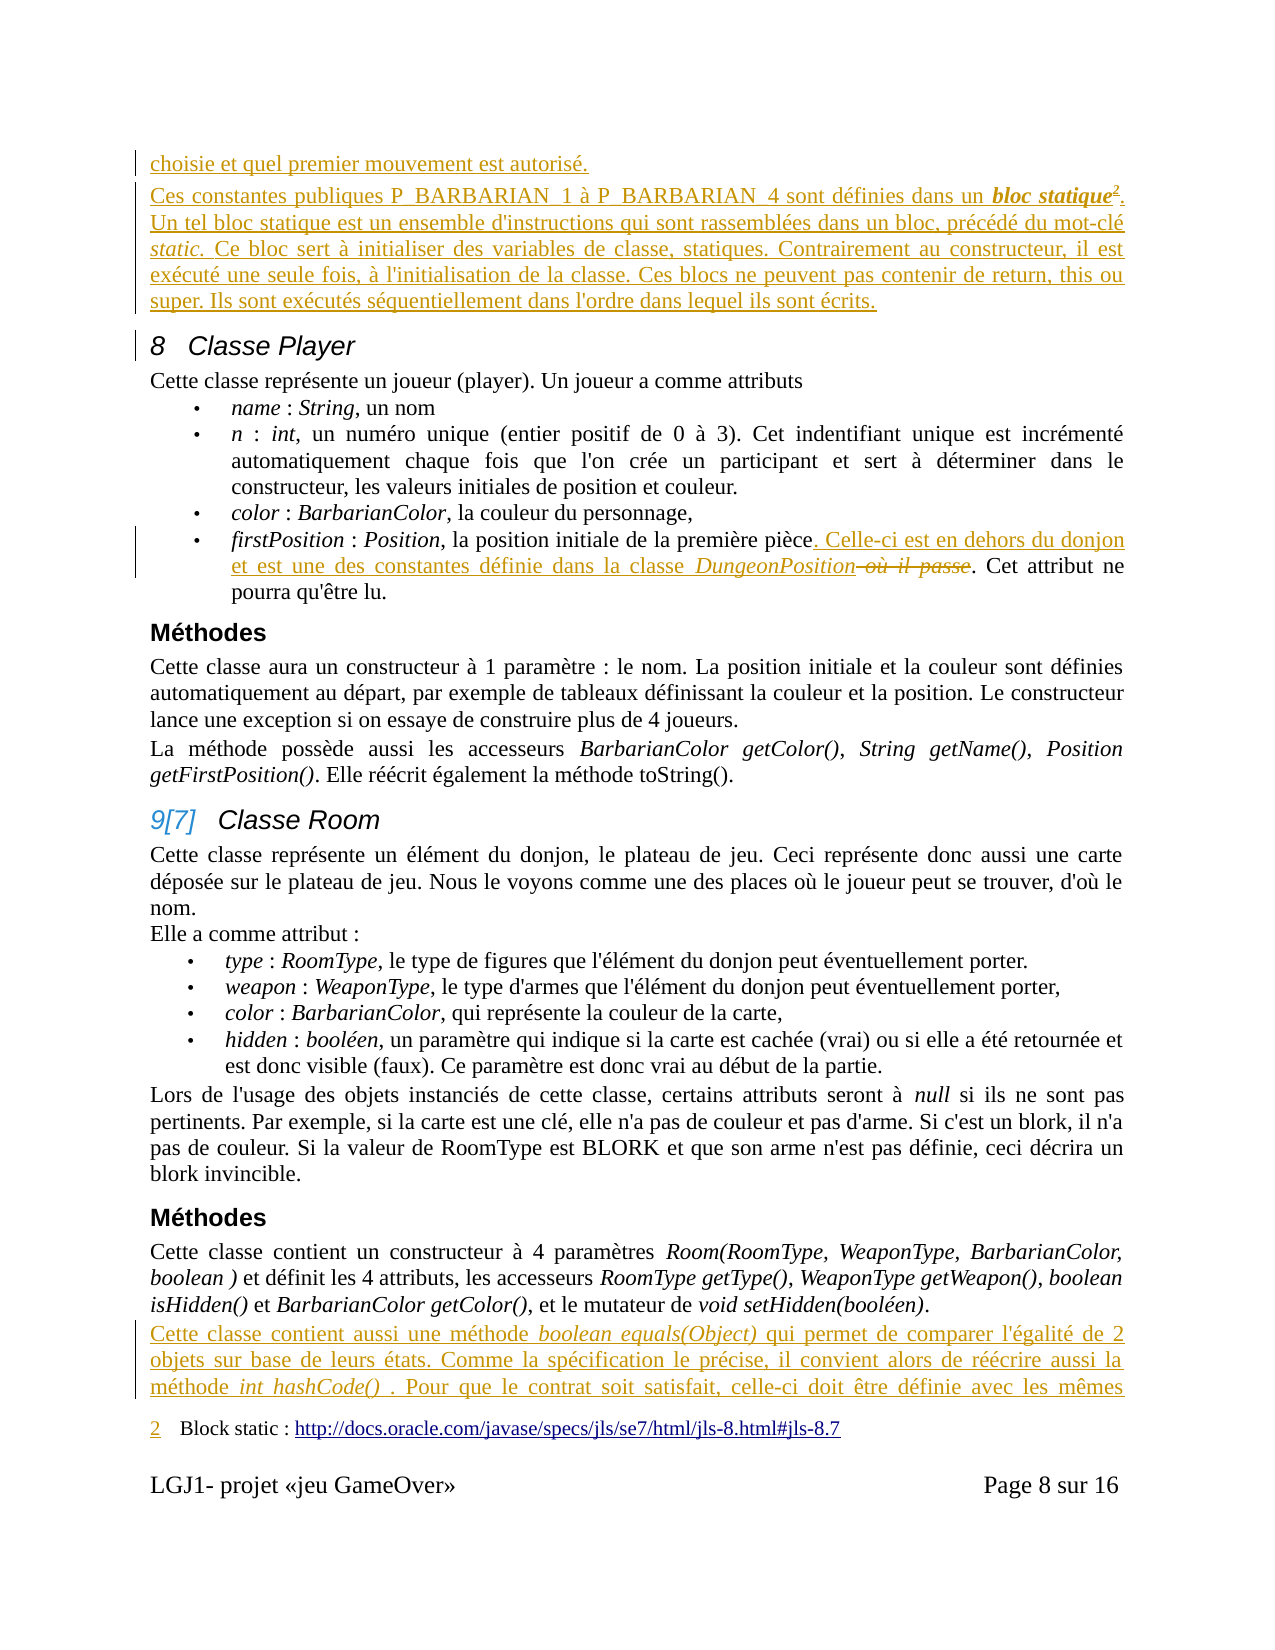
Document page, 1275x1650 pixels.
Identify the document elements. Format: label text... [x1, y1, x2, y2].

text super. Ils sont exécutés séquentiellement dans l'ordre dans lequel ils sont écrits. [150, 285, 1125, 314]
text Cette classe aura un constructeur à 1 paramètre : le nom. La position initiale et la couleur sont définies automatiquement au départ, par exemple de tableaux définissant la couleur et la position. Le constructeur lance une exception si on essaye de construire plus de 4 joueurs. [150, 653, 1125, 732]
subtitle Méthodes [150, 618, 1125, 647]
text Cette classe contient aussi une méthode boolean equals(Object) qui permet de comparer l'égalité de 2 [150, 1320, 1125, 1343]
text Ces constantes publiques P_BARBARIAN_1 à P_BARBARIAN_4 sont définies dans un bloc statique. Un tel bloc statique est un ensemble d'instructions qui sont rassemblées dans un bloc, précédé du mot-clé [150, 182, 1125, 231]
text Block static : http://docs.oracle.com/javase/specs/jls/se7/html/jls-8.html#jls-8.7 [150, 1416, 1125, 1440]
subtitle Classe Player [150, 330, 1125, 361]
text static. Ce bloc sert à initialiser des variables de classe, statiques. Contrairement au constructeur, il est [150, 233, 1125, 258]
text objets sur base de leurs états. Comme la spécification le précise, il convient alors de réécrire aussi la méthode int hashCode() . Pour que le contrat soit satisfait, celle-ci doit être définie avec les mêmes [150, 1344, 1125, 1396]
list type : RoomType, le type de figures que l'élément du donjon peut éventuellement porter. [187, 947, 1125, 973]
text Lors de l'usage des objets instanciés de cette classe, certains attributs seront à null si ils ne sont pas pertinents. Par exemple, si la carte est une clé, elle n'a pas de couleur et pas d'arme. Si c'est un blork, il n'a pas de couleur. Si la valeur de RoomType est BLORK et que son arme n'est pas définie, ceci décrira un blork invincible. [150, 1081, 1125, 1187]
list name : String, un nom [193, 394, 1125, 420]
list n : int, un numéro unique (entier positif de 0 à 3). Cet indentifiant unique est incrémenté automatiquement chaque fois que l'on crée un participant et sert à déterminer dans le constructeur, les valeurs initiales de position et couleur. [193, 420, 1125, 499]
list firstPosition : Position, la position initiale de la première pièce. Celle-ci est en dehors du donjon et est une des constantes définie dans la classe DungeonPosition. Cet attribut ne pourra qu'être lu. [193, 526, 1125, 605]
list color : BarbarianColor, qui représente la couleur de la carte, [187, 999, 1125, 1026]
text exécuté une seule fois, à l'initialisation de la classe. Ces blocs ne peuvent pas contenir de return, this ou [150, 259, 1125, 284]
subtitle Classe Room [150, 804, 1125, 835]
list hidden : booléen, un paramètre qui indique si la carte est cachée (vrai) ou si elle a été retournée et est donc visible (faux). Ce paramètre est donc vrai au début de la partie. [187, 1026, 1125, 1078]
text Elle a comme attribut : [150, 920, 1125, 947]
list color : BarbarianColor, la couleur du personnage, [193, 499, 1125, 526]
text Cette classe contient un constructeur à 4 paramètres Room(RoomType, WeaponType, BarbarianColor, boolean ) et définit les 4 attributs, les accesseurs RoomType getType(), WeaponType getWeapon(), boolean isHidden() et BarbarianColor getColor(), et le mutateur de void setHidden(booléen). [150, 1238, 1125, 1317]
text choisie et quel premier mouvement est autorisé. [150, 150, 1125, 176]
subtitle Méthodes [150, 1203, 1125, 1232]
text Cette classe représente un élément du donjon, le plateau de jeu. Ceci représente donc aussi une carte déposée sur le plateau de jeu. Nous le voyons comme une des places où le joueur peut se trouver, d'où le nom. [150, 841, 1125, 920]
text La méthode possède aussi les accesseurs BarbarianColor getColor(), String getName(), Position getFirstPosition(). Elle réécrit également la méthode toString(). [150, 735, 1125, 788]
list weapon : WeaponType, le type d'armes que l'élément du donjon peut éventuellement porter, [187, 973, 1125, 999]
text Cette classe représente un joueur (player). Un joueur a comme attributs [150, 368, 1125, 394]
